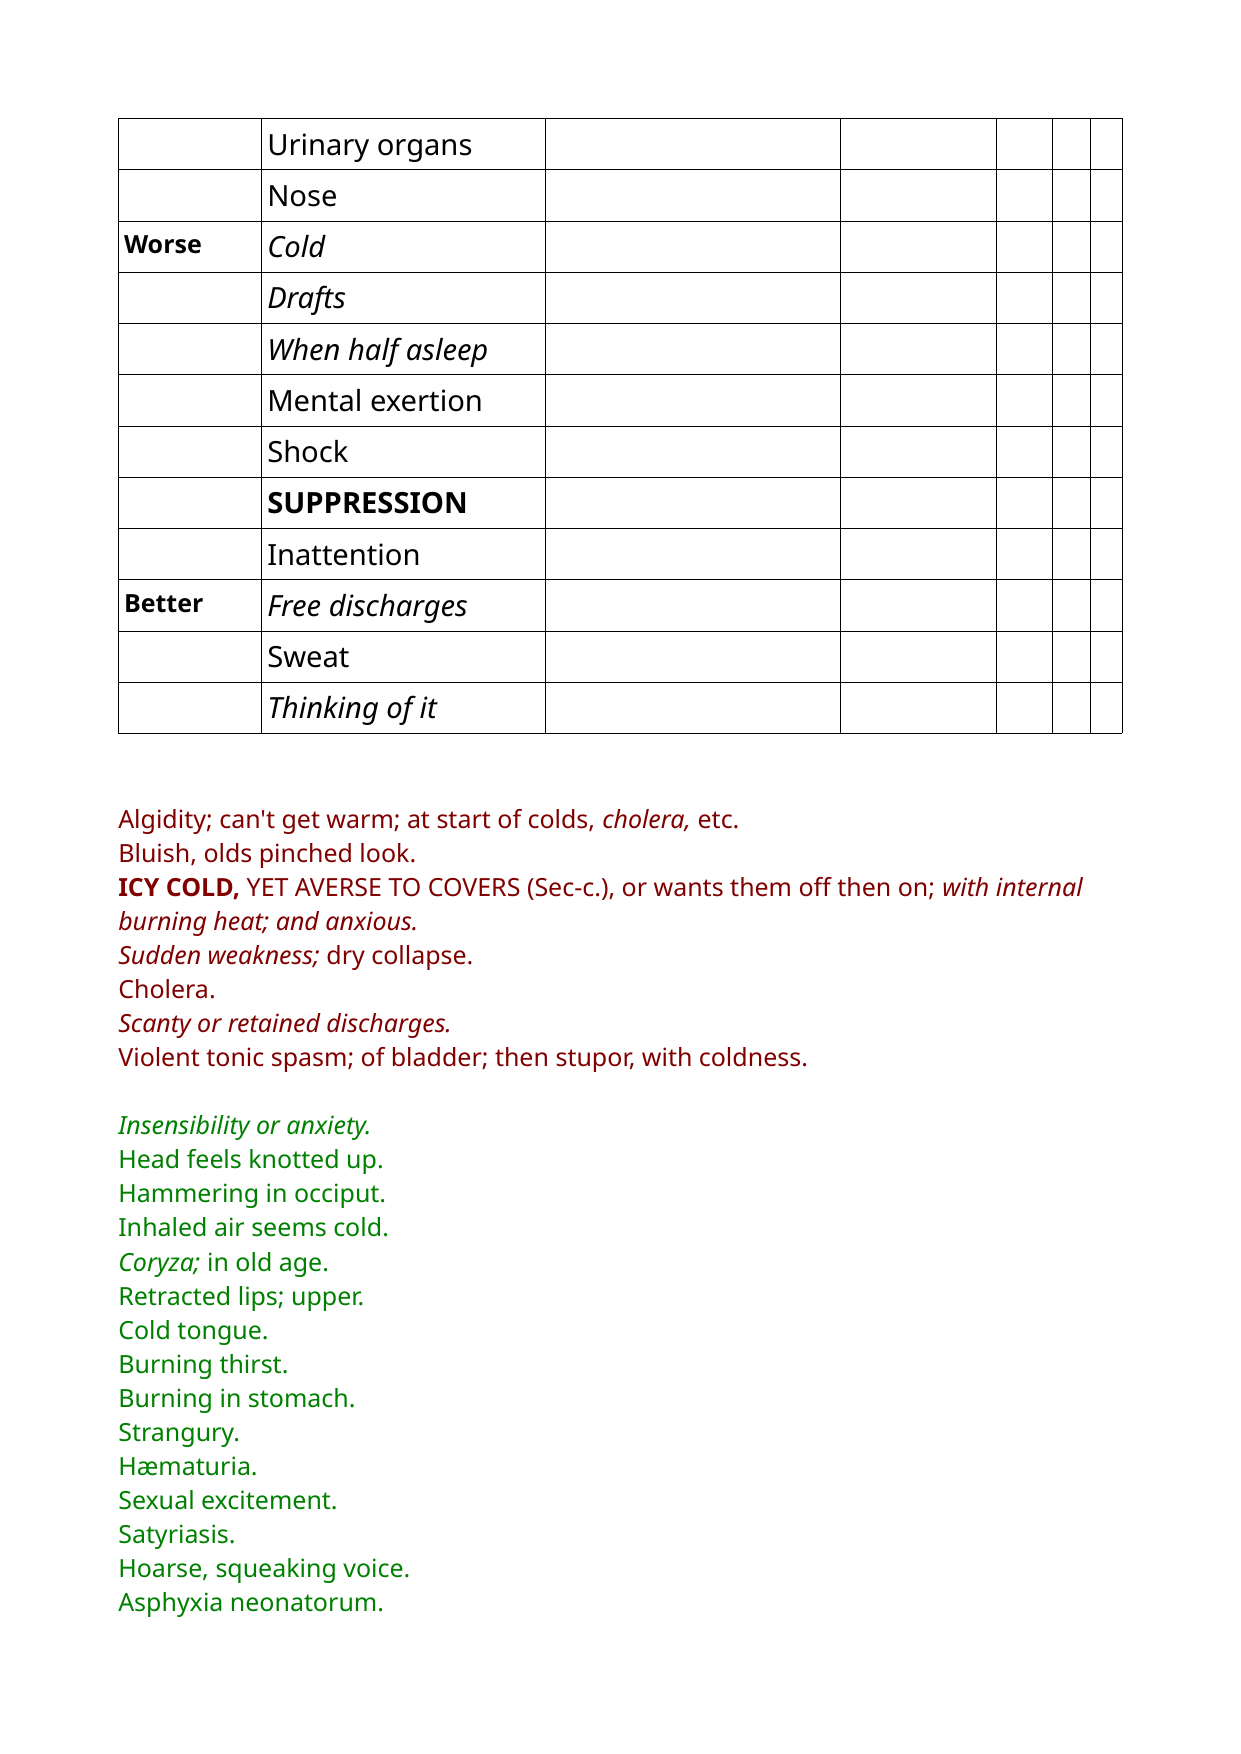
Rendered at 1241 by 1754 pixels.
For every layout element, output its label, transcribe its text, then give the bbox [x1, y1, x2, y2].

table_cell [841, 324, 996, 374]
table_cell [546, 427, 840, 477]
table_cell [1053, 580, 1090, 631]
table_cell [1053, 119, 1090, 169]
table_cell [546, 324, 840, 374]
table_cell [841, 273, 996, 323]
table_cell [119, 324, 261, 374]
table_cell [997, 580, 1052, 631]
table_cell [1053, 170, 1090, 221]
table_cell [1091, 273, 1122, 323]
table_cell [841, 375, 996, 426]
table_cell [546, 119, 840, 169]
table_cell [1053, 324, 1090, 374]
table_cell [1053, 478, 1090, 528]
text Burning in stomach. [118, 1380, 1122, 1414]
text Asphyxia neonatorum. [118, 1585, 1122, 1619]
table_cell [1053, 273, 1090, 323]
text Cold tongue. [118, 1312, 1122, 1346]
table_cell Cold [262, 222, 545, 272]
table_cell [1091, 580, 1122, 631]
table_cell [841, 222, 996, 272]
table_cell [997, 324, 1052, 374]
table_cell [1053, 375, 1090, 426]
table_cell [546, 222, 840, 272]
table_cell [997, 478, 1052, 528]
text ICY COLD, YET AVERSE TO COVERS (Sec-c.), or wants them off then on; with internal burning heat; and anxious. [118, 869, 1122, 938]
table_cell [841, 632, 996, 682]
table_cell [546, 580, 840, 631]
table_cell [546, 632, 840, 682]
table_cell [841, 683, 996, 733]
table_cell [1091, 375, 1122, 426]
text Retracted lips; upper. [118, 1278, 1122, 1312]
table_cell [1091, 632, 1122, 682]
table_cell Better [119, 580, 261, 631]
text Inhaled air seems cold. [118, 1210, 1122, 1244]
table_cell [997, 529, 1052, 579]
table_cell [119, 170, 261, 221]
table_cell [1091, 324, 1122, 374]
text Hæmaturia. [118, 1448, 1122, 1483]
table_cell [841, 119, 996, 169]
table_cell [997, 119, 1052, 169]
table_cell [1091, 222, 1122, 272]
text Algidity; can't get warm; at start of colds, cholera, etc. [118, 801, 1122, 835]
table_cell [546, 478, 840, 528]
table_cell [546, 375, 840, 426]
table_cell [1053, 632, 1090, 682]
text Insensibility or anxiety. [118, 1108, 1122, 1142]
table_cell [841, 427, 996, 477]
text Violent tonic spasm; of bladder; then stupor, with coldness. [118, 1040, 1122, 1074]
table_cell [119, 119, 261, 169]
text Sexual excitement. [118, 1483, 1122, 1517]
text Strangury. [118, 1414, 1122, 1448]
text Sudden weakness; dry collapse. [118, 938, 1122, 972]
table_cell Free discharges [262, 580, 545, 631]
table_cell [1091, 427, 1122, 477]
table_cell [997, 427, 1052, 477]
table_cell Drafts [262, 273, 545, 323]
table_cell [1091, 529, 1122, 579]
table_cell [546, 683, 840, 733]
text Head feels knotted up. [118, 1142, 1122, 1176]
table_cell Urinary organs [262, 119, 545, 169]
table_cell [997, 375, 1052, 426]
table_cell Nose [262, 170, 545, 221]
text Satyriasis. [118, 1517, 1122, 1551]
table_cell [841, 529, 996, 579]
table_cell [1053, 529, 1090, 579]
table_cell [119, 632, 261, 682]
table_cell [997, 170, 1052, 221]
table_cell SUPPRESSION [262, 478, 545, 528]
text Hammering in occiput. [118, 1176, 1122, 1210]
table_cell Worse [119, 222, 261, 272]
table_cell [841, 580, 996, 631]
table_cell [1091, 119, 1122, 169]
table_cell [841, 170, 996, 221]
table_cell [546, 273, 840, 323]
text Cholera. [118, 972, 1122, 1006]
table_cell [1091, 683, 1122, 733]
table_cell [119, 529, 261, 579]
table_cell [997, 632, 1052, 682]
table_cell [1053, 427, 1090, 477]
text Coryza; in old age. [118, 1244, 1122, 1278]
table_cell [997, 273, 1052, 323]
table_cell [841, 478, 996, 528]
text Burning thirst. [118, 1346, 1122, 1380]
text Scanty or retained discharges. [118, 1006, 1122, 1040]
table_cell [997, 683, 1052, 733]
table_cell [997, 222, 1052, 272]
table_cell [119, 683, 261, 733]
text Hoarse, squeaking voice. [118, 1551, 1122, 1585]
table_cell [546, 170, 840, 221]
table_cell [119, 478, 261, 528]
table_cell [1091, 170, 1122, 221]
table_cell Sweat [262, 632, 545, 682]
table_cell Mental exertion [262, 375, 545, 426]
text Bluish, olds pinched look. [118, 835, 1122, 869]
table_cell Thinking of it [262, 683, 545, 733]
table_cell Shock [262, 427, 545, 477]
table_cell [119, 273, 261, 323]
table_cell [119, 427, 261, 477]
table_cell When half asleep [262, 324, 545, 374]
table_cell [546, 529, 840, 579]
table_cell [1091, 478, 1122, 528]
table_cell Inattention [262, 529, 545, 579]
table_cell [119, 375, 261, 426]
table_cell [1053, 222, 1090, 272]
table_cell [1053, 683, 1090, 733]
